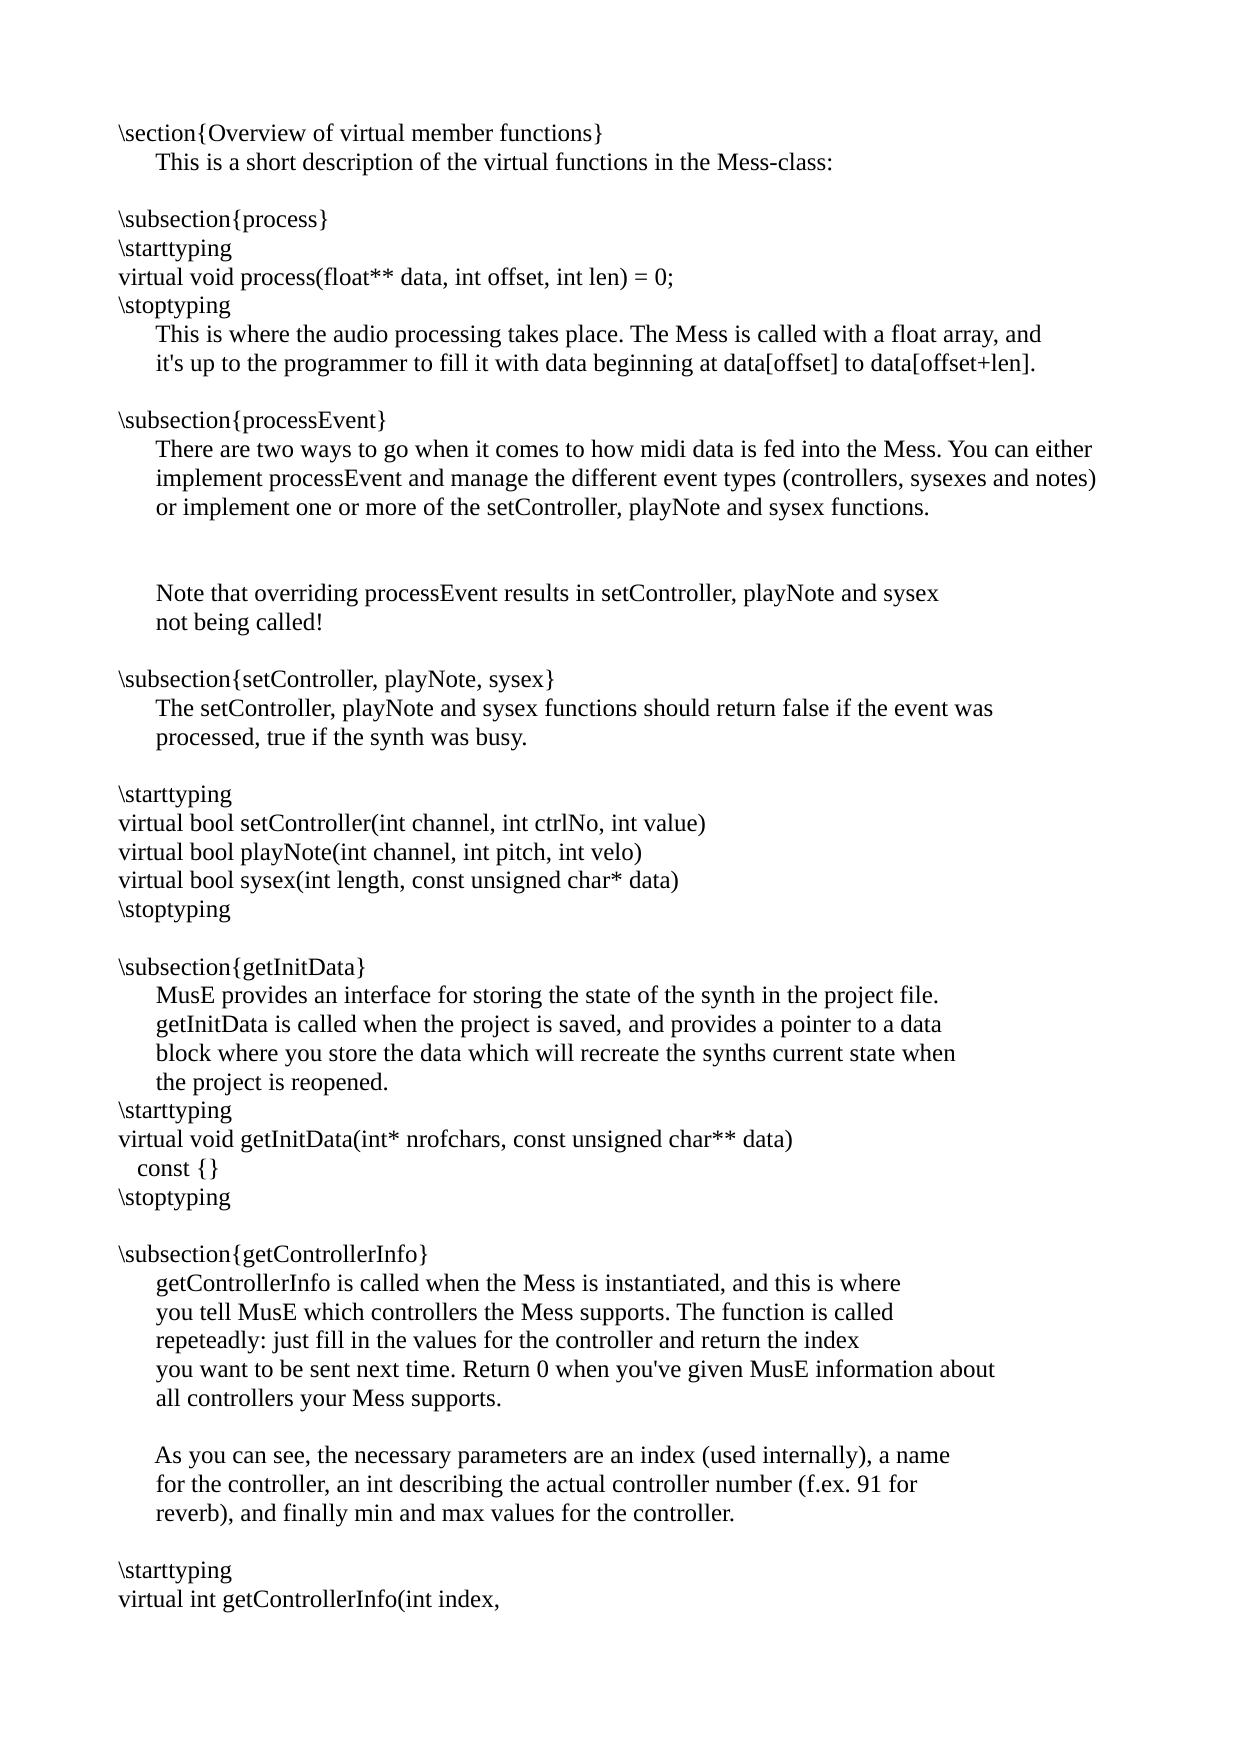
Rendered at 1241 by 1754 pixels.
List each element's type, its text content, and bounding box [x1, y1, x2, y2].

text processed, true if the synth was busy. [118, 722, 1122, 751]
text repeteadly: just fill in the values for the controller and return the index [118, 1326, 1122, 1354]
text This is where the audio processing takes place. The Mess is called with a float array, and [118, 319, 1122, 348]
text \starttyping [118, 779, 1122, 808]
text or implement one or more of the setController, playNote and sysex functions. [118, 492, 1122, 521]
text There are two ways to go when it comes to how midi data is fed into the Mess. You can either [118, 434, 1122, 463]
text virtual void getInitData(int* nrofchars, const unsigned char** data) [118, 1124, 1122, 1153]
text virtual bool setController(int channel, int ctrlNo, int value) [118, 808, 1122, 837]
text \subsection{setController, playNote, sysex} [118, 664, 1122, 693]
text As you can see, the necessary parameters are an index (used internally), a name [118, 1441, 1122, 1469]
text implement processEvent and manage the different event types (controllers, sysexes and notes) [118, 463, 1122, 492]
text \stoptyping [118, 894, 1122, 923]
text getInitData is called when the project is saved, and provides a pointer to a data [118, 1009, 1122, 1038]
text \section{Overview of virtual member functions} [118, 118, 1122, 147]
text for the controller, an int describing the actual controller number (f.ex. 91 for [118, 1469, 1122, 1498]
text \subsection{processEvent} [118, 406, 1122, 434]
text \subsection{getInitData} [118, 952, 1122, 981]
text MusE provides an interface for storing the state of the synth in the project file. [118, 981, 1122, 1009]
text \starttyping [118, 233, 1122, 262]
text \stoptyping [118, 291, 1122, 319]
text virtual bool playNote(int channel, int pitch, int velo) [118, 837, 1122, 866]
text \starttyping [118, 1096, 1122, 1124]
text you want to be sent next time. Return 0 when you've given MusE information about [118, 1354, 1122, 1383]
text \subsection{process} [118, 204, 1122, 233]
text const {} [118, 1153, 1122, 1182]
text all controllers your Mess supports. [118, 1383, 1122, 1412]
text \subsection{getControllerInfo} [118, 1239, 1122, 1268]
text you tell MusE which controllers the Mess supports. The function is called [118, 1297, 1122, 1326]
text reverb), and finally min and max values for the controller. [118, 1498, 1122, 1527]
text virtual bool sysex(int length, const unsigned char* data) [118, 866, 1122, 894]
text This is a short description of the virtual functions in the Mess-class: [118, 147, 1122, 176]
text getControllerInfo is called when the Mess is instantiated, and this is where [118, 1268, 1122, 1297]
text The setController, playNote and sysex functions should return false if the event was [118, 693, 1122, 722]
text block where you store the data which will recreate the synths current state when [118, 1038, 1122, 1067]
text virtual void process(float** data, int offset, int len) = 0; [118, 262, 1122, 291]
text \stoptyping [118, 1182, 1122, 1211]
text \starttyping [118, 1556, 1122, 1584]
text virtual int getControllerInfo(int index, [118, 1584, 1122, 1613]
text the project is reopened. [118, 1067, 1122, 1096]
text it's up to the programmer to fill it with data beginning at data[offset] to data[offset+len]. [118, 348, 1122, 377]
text not being called! [118, 607, 1122, 636]
text Note that overriding processEvent results in setController, playNote and sysex [118, 578, 1122, 607]
